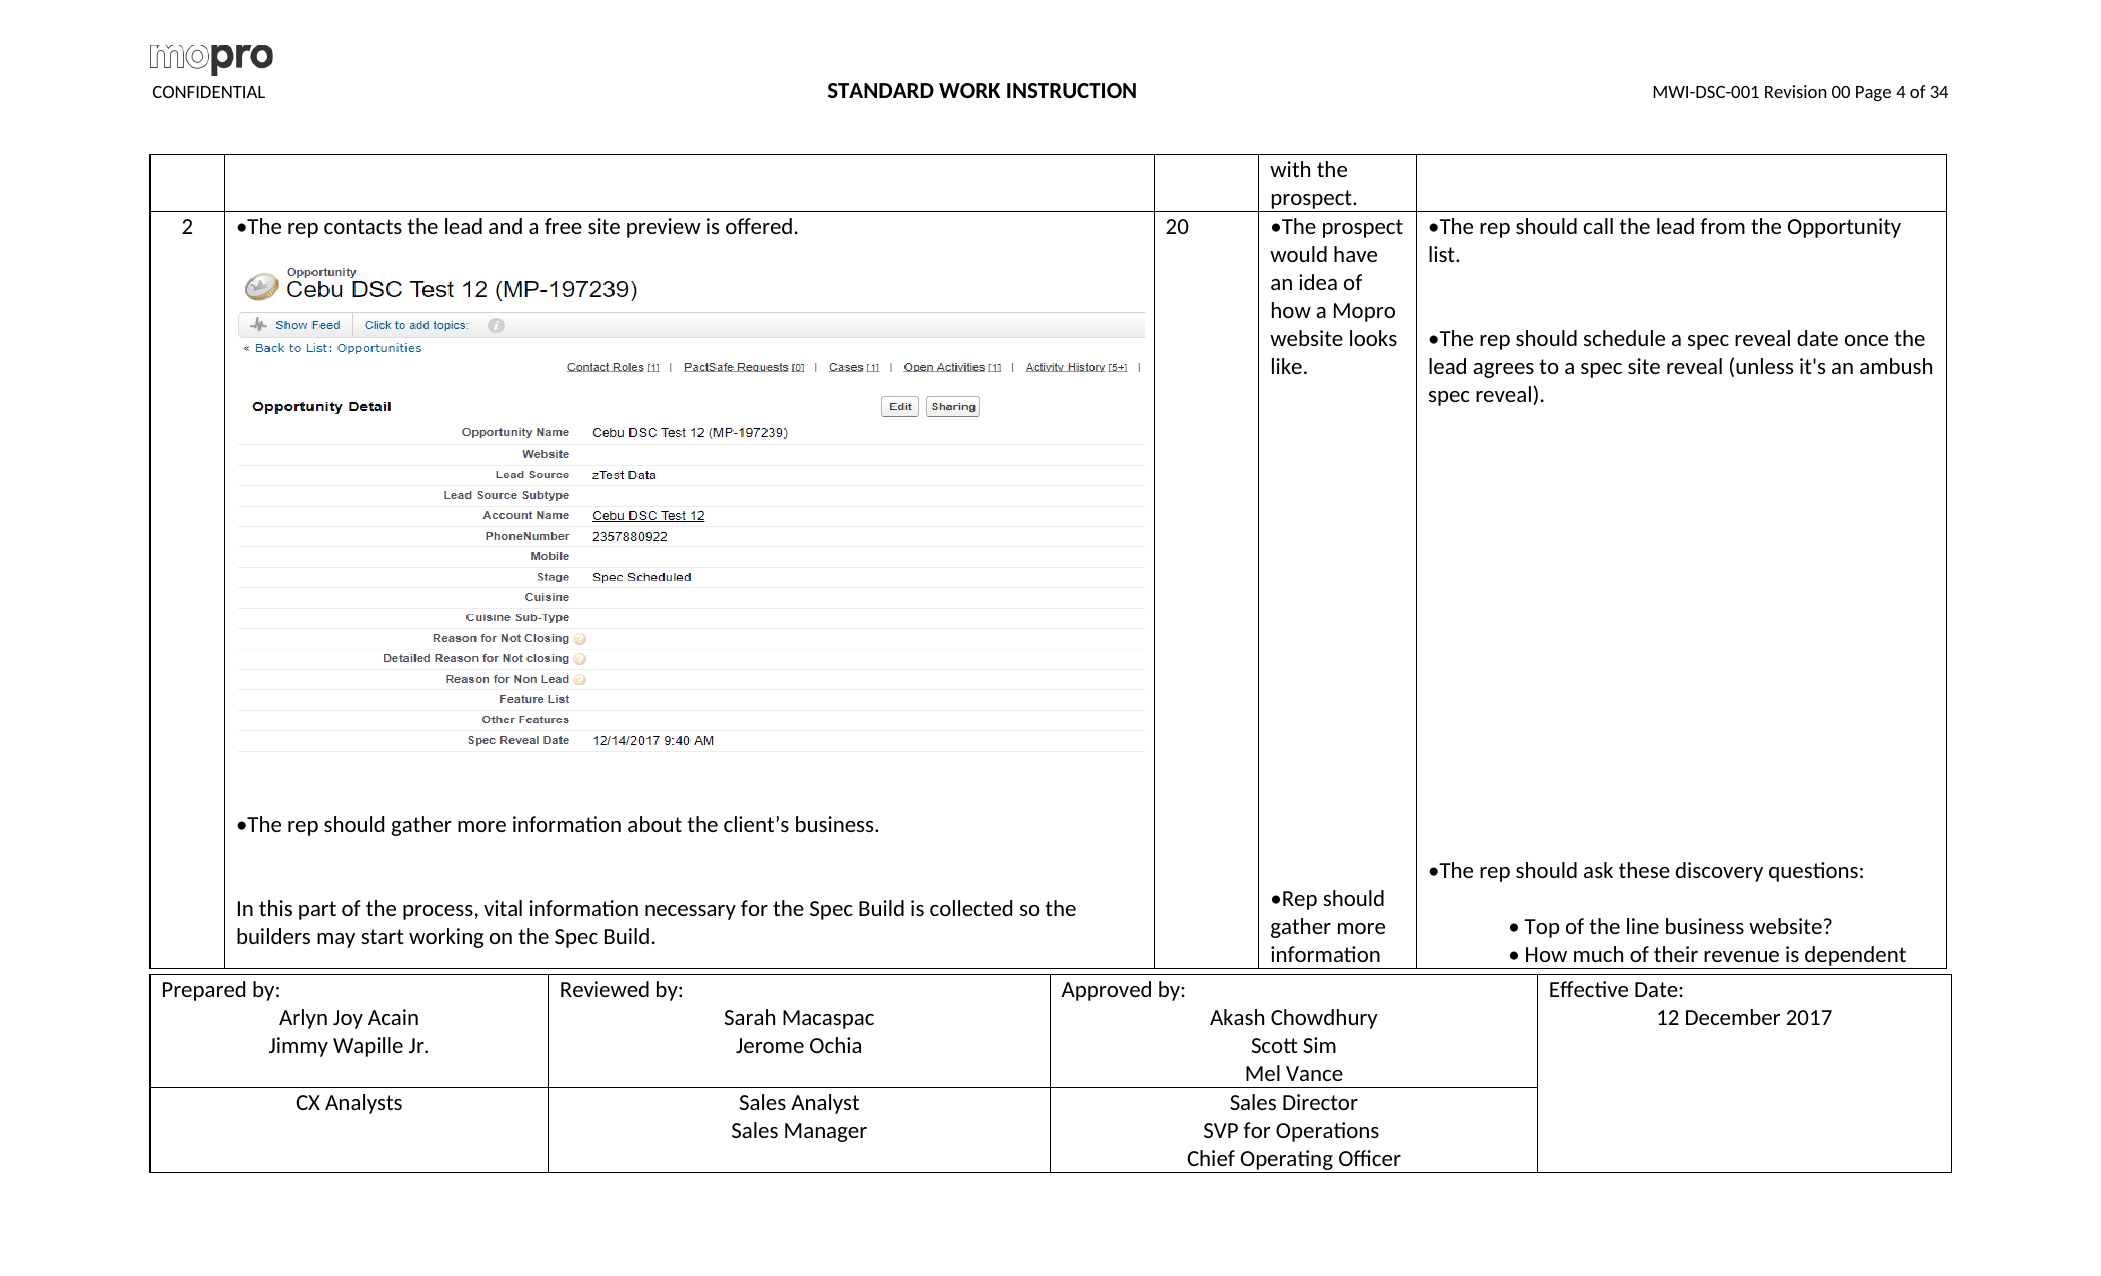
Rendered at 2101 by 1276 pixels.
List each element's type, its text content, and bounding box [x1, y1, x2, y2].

table_cell 20 [1155, 212, 1258, 968]
table_cell [151, 155, 224, 211]
table_cell with the prospect. [1259, 155, 1416, 211]
table_cell 2 [151, 212, 224, 968]
table_cell •The prospect would have an idea of how a Mopro website looks like. •Rep should gather more information [1259, 212, 1416, 968]
table_cell •The rep should call the lead from the Opportunity list. •The rep should schedule a spec reveal date once the lead agrees to a spec site reveal (unless it's an ambush spec reveal). •The rep should ask these discovery questions: • Top of the line business website? • How much of their revenue is dependent [1417, 212, 1946, 968]
table_cell •The rep contacts the lead and a free site preview is offered. •The rep should gather more information about the client’s business. In this part of the process, vital information necessary for the Spec Build is collected so the builders may start working on the Spec Build. [225, 212, 1154, 968]
table_cell [1155, 155, 1258, 211]
table_cell [225, 155, 1154, 211]
table_cell •The leads would now be in Salesforce and the reps should go through each lead and contact them. • The Sales Reps manually input the data of the lead into this form. Required fields are the following: First Name Last Name Email Address Phone Number Business Name Industry Source Sales Rep •If the rep was able to speak to the client and set an appointment for the spec reveal, the stage would be changed from Prospecting UTC/Prospecting to Spec Scheduled. •Once the rep has been in contact with the lead, the Sales Manager would then change the name of the Opportunity Owner. [1417, 155, 1946, 211]
